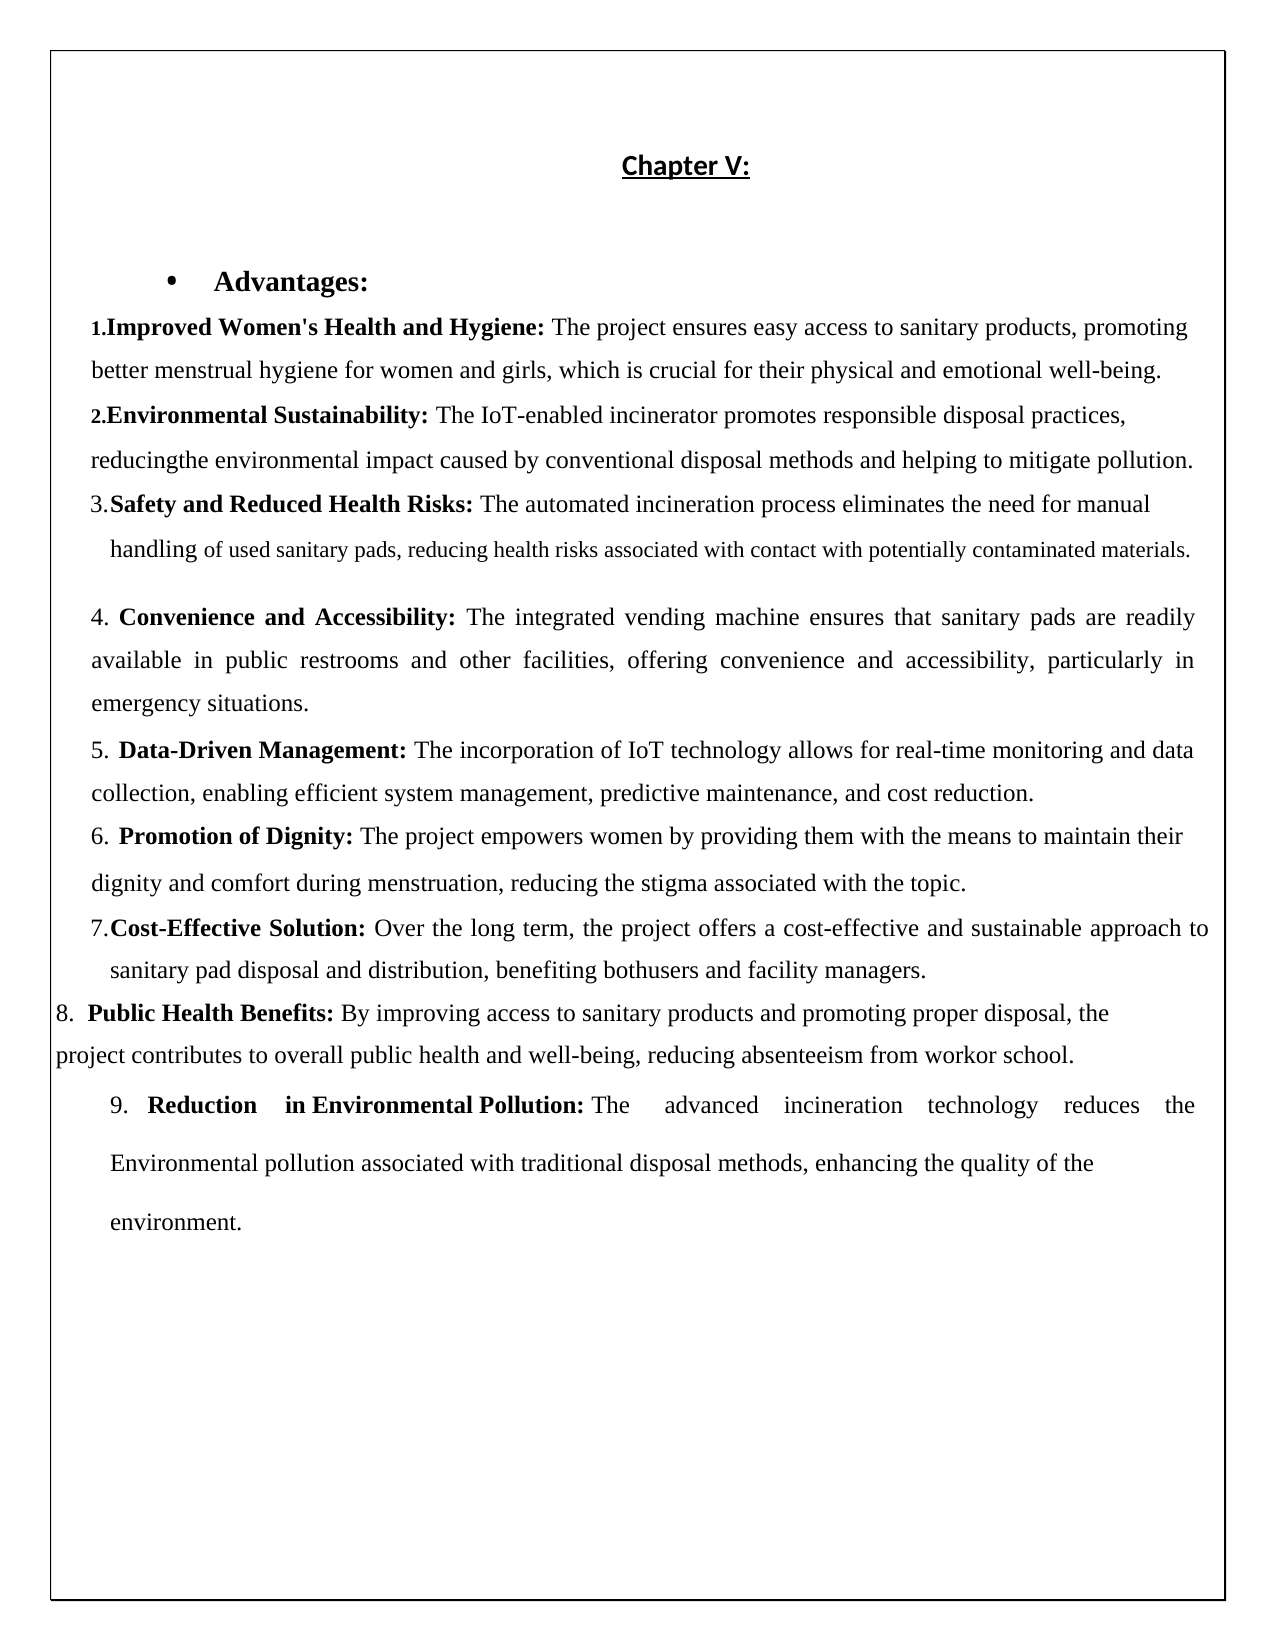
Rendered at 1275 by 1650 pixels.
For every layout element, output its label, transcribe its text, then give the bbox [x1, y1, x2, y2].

list Convenience and Accessibility: The integrated vending machine ensures that sanitary pads are readily available in public restrooms and other facilities, offering convenience and accessibility, particularly in emergency situations. [91, 602, 1196, 717]
list Data-Driven Management: The incorporation of IoT technology allows for real-time monitoring and data collection, enabling efficient system management, predictive maintenance, and cost reduction. [91, 735, 1195, 807]
list Reduction in Environmental Pollution: The advanced incineration technology reduces the Environmental pollution associated with traditional disposal methods, enhancing the quality of the environment. [110, 1090, 1216, 1236]
list Advantages: [166, 261, 1237, 300]
text dignity and comfort during menstruation, reducing the stigma associated with the topic. [91, 868, 1237, 897]
list Public Health Benefits: By improving access to sanitary products and promoting proper disposal, the [56, 998, 1237, 1026]
text project contributes to overall public health and well-being, reducing absenteeism from workor school. [56, 1041, 1237, 1069]
list Promotion of Dignity: The project empowers women by providing them with the means to maintain their [91, 821, 1237, 850]
list Safety and Reduced Health Risks: The automated incineration process eliminates the need for manual [90, 489, 1237, 518]
text 1.Improved Women's Health and Hygiene: The project ensures easy access to sanitary products, promoting [91, 312, 1237, 340]
list Cost-Effective Solution: Over the long term, the project offers a cost-effective and sustainable approach to sanitary pad disposal and distribution, benefiting bothusers and facility managers. [90, 913, 1210, 984]
text better menstrual hygiene for women and girls, which is crucial for their physical and emotional well-being. 2.Environmental Sustainability: The IoT-enabled incinerator promotes responsible disposal practices, reducingthe environmental impact caused by conventional disposal methods and helping to mitigate pollution. [91, 355, 1237, 473]
text handling of used sanitary pads, reducing health risks associated with contact with potentially contaminated materials. [110, 534, 1237, 563]
subtitle Chapter V: [114, 147, 1188, 182]
